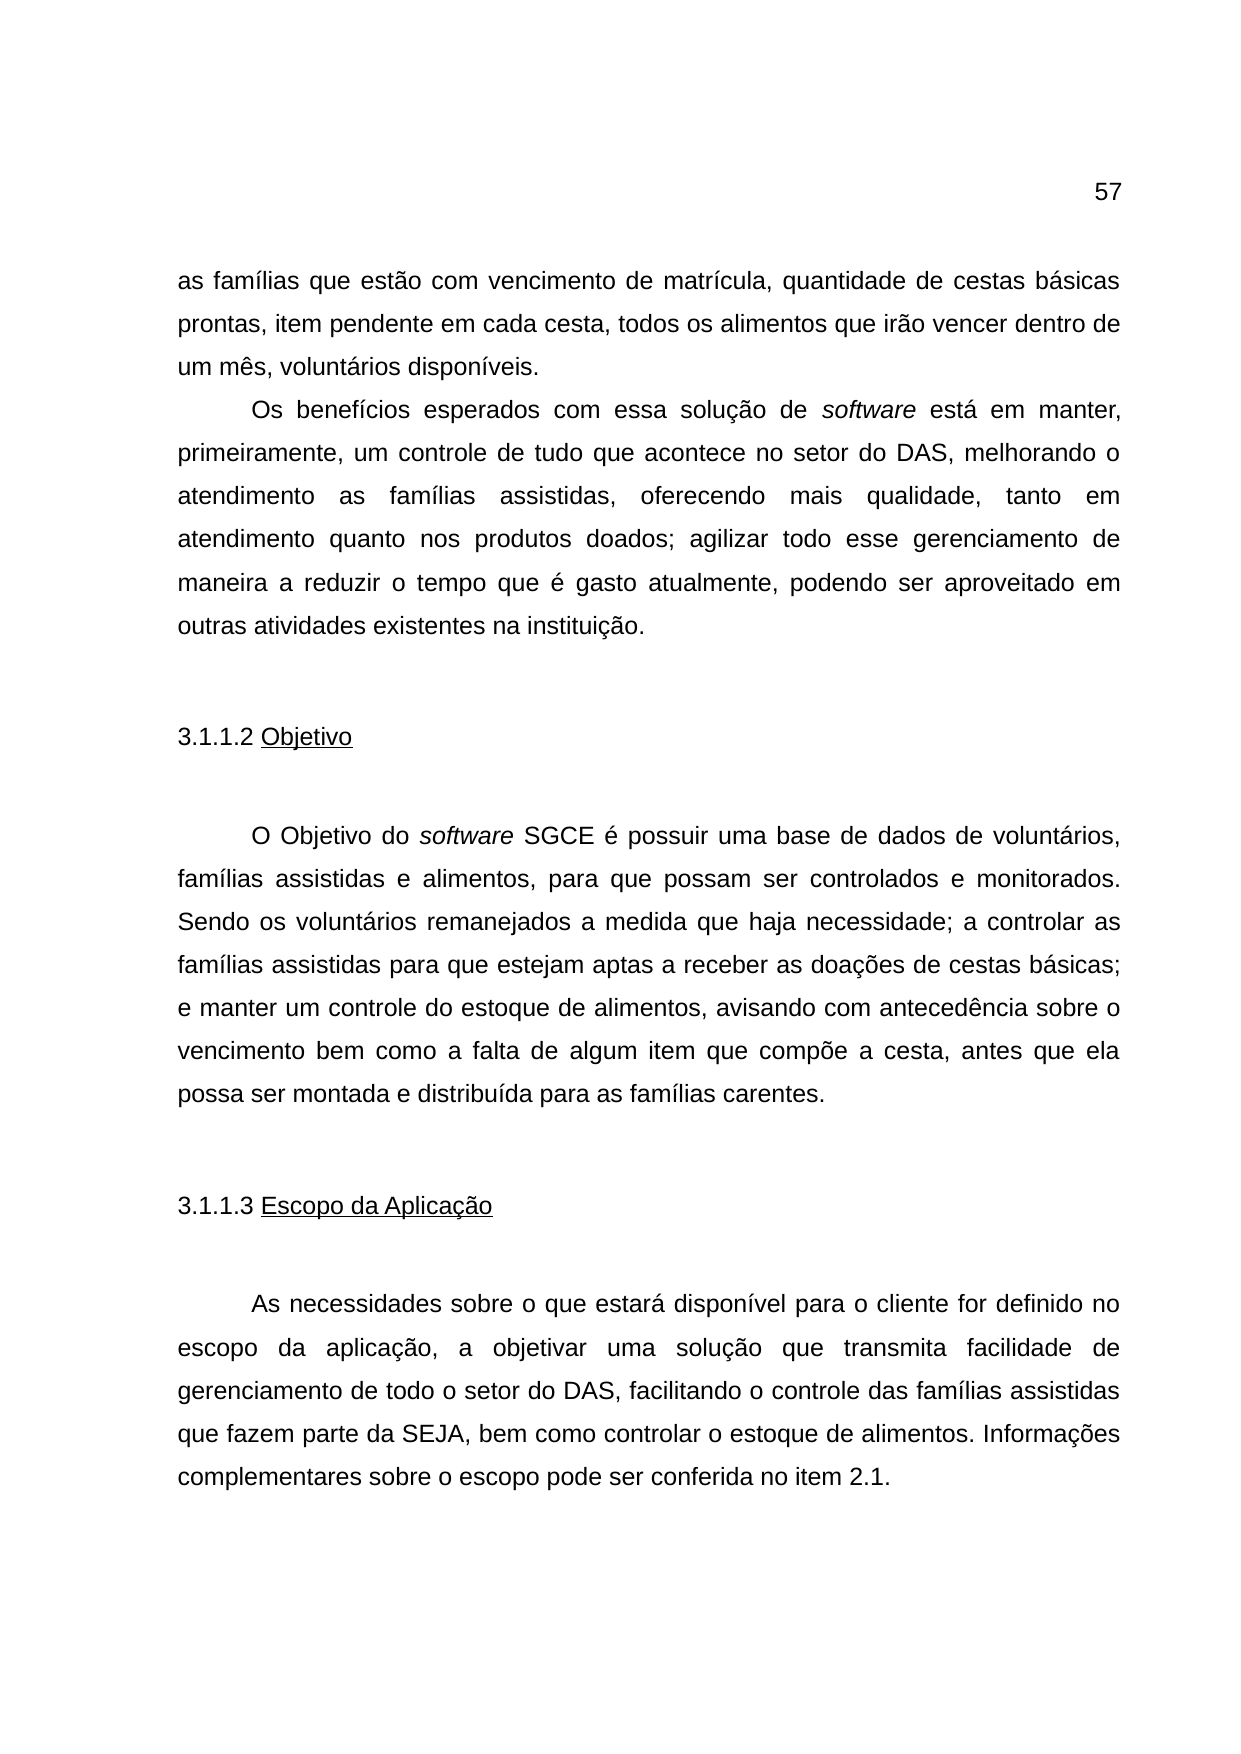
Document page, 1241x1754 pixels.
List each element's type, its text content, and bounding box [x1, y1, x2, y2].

subtitle 3.1.1.2 Objetivo [177, 722, 1122, 751]
text Os benefícios esperados com essa solução de software está em manter, primeiramente, um controle de tudo que acontece no setor do DAS, melhorando o atendimento as famílias assistidas, oferecendo mais qualidade, tanto em atendimento quanto nos produtos doados; agilizar todo esse gerenciamento de maneira a reduzir o tempo que é gasto atualmente, podendo ser aproveitado em outras atividades existentes na instituição. [177, 395, 1122, 639]
text as famílias que estão com vencimento de matrícula, quantidade de cestas básicas prontas, item pendente em cada cesta, todos os alimentos que irão vencer dentro de um mês, voluntários disponíveis. [177, 266, 1122, 381]
subtitle 3.1.1.3 Escopo da Aplicação [177, 1191, 1122, 1219]
text As necessidades sobre o que estará disponível para o cliente for definido no escopo da aplicação, a objetivar uma solução que transmita facilidade de gerenciamento de todo o setor do DAS, facilitando o controle das famílias assistidas que fazem parte da SEJA, bem como controlar o estoque de alimentos. Informações complementares sobre o escopo pode ser conferida no item 2.1. [177, 1289, 1122, 1491]
text O Objetivo do software SGCE é possuir uma base de dados de voluntários, famílias assistidas e alimentos, para que possam ser controlados e monitorados. Sendo os voluntários remanejados a medida que haja necessidade; a controlar as famílias assistidas para que estejam aptas a receber as doações de cestas básicas; e manter um controle do estoque de alimentos, avisando com antecedência sobre o vencimento bem como a falta de algum item que compõe a cesta, antes que ela possa ser montada e distribuída para as famílias carentes. [177, 821, 1122, 1108]
